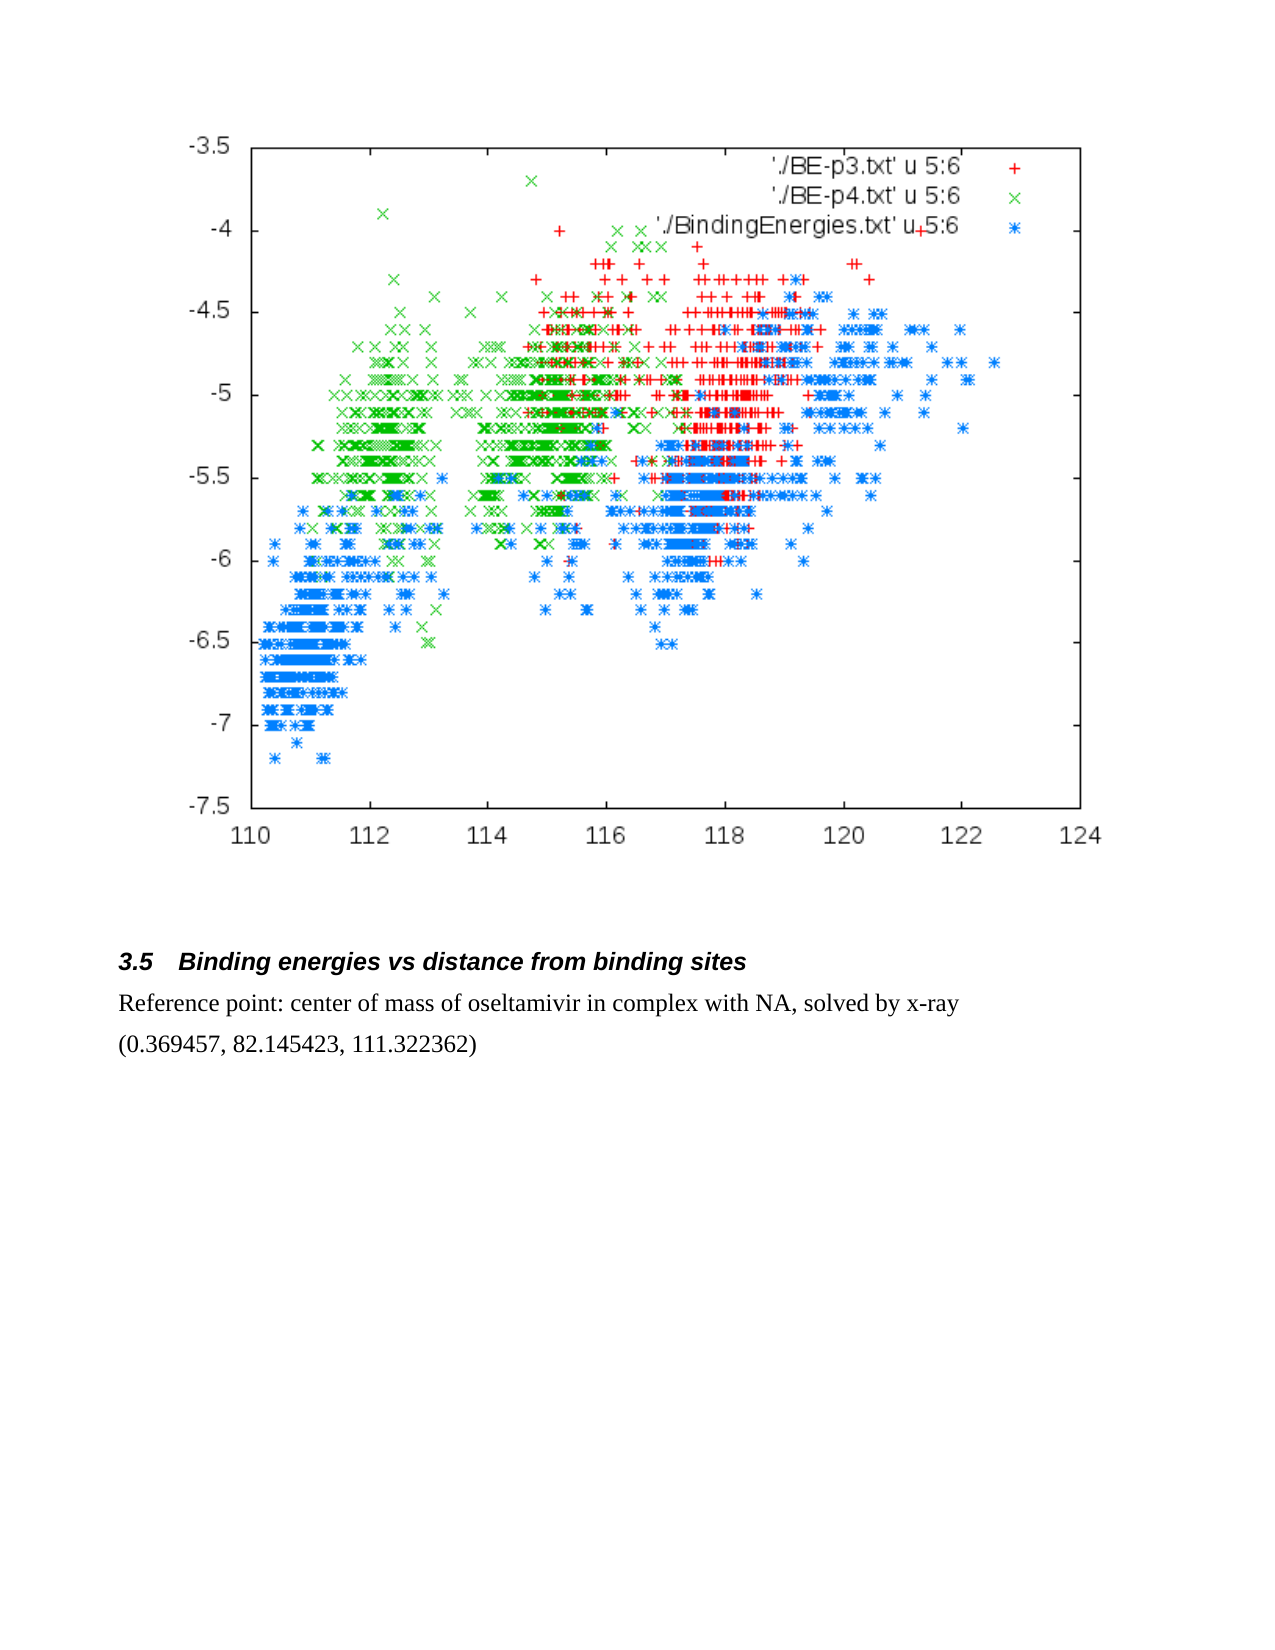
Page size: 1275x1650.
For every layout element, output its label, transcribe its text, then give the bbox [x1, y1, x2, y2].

text (0.369457, 82.145423, 111.322362) [118, 1029, 1157, 1058]
subtitle Binding energies vs distance from binding sites [118, 947, 1157, 976]
picture [118, 118, 1119, 869]
text Reference point: center of mass of oseltamivir in complex with NA, solved by x-ray [118, 988, 1157, 1017]
